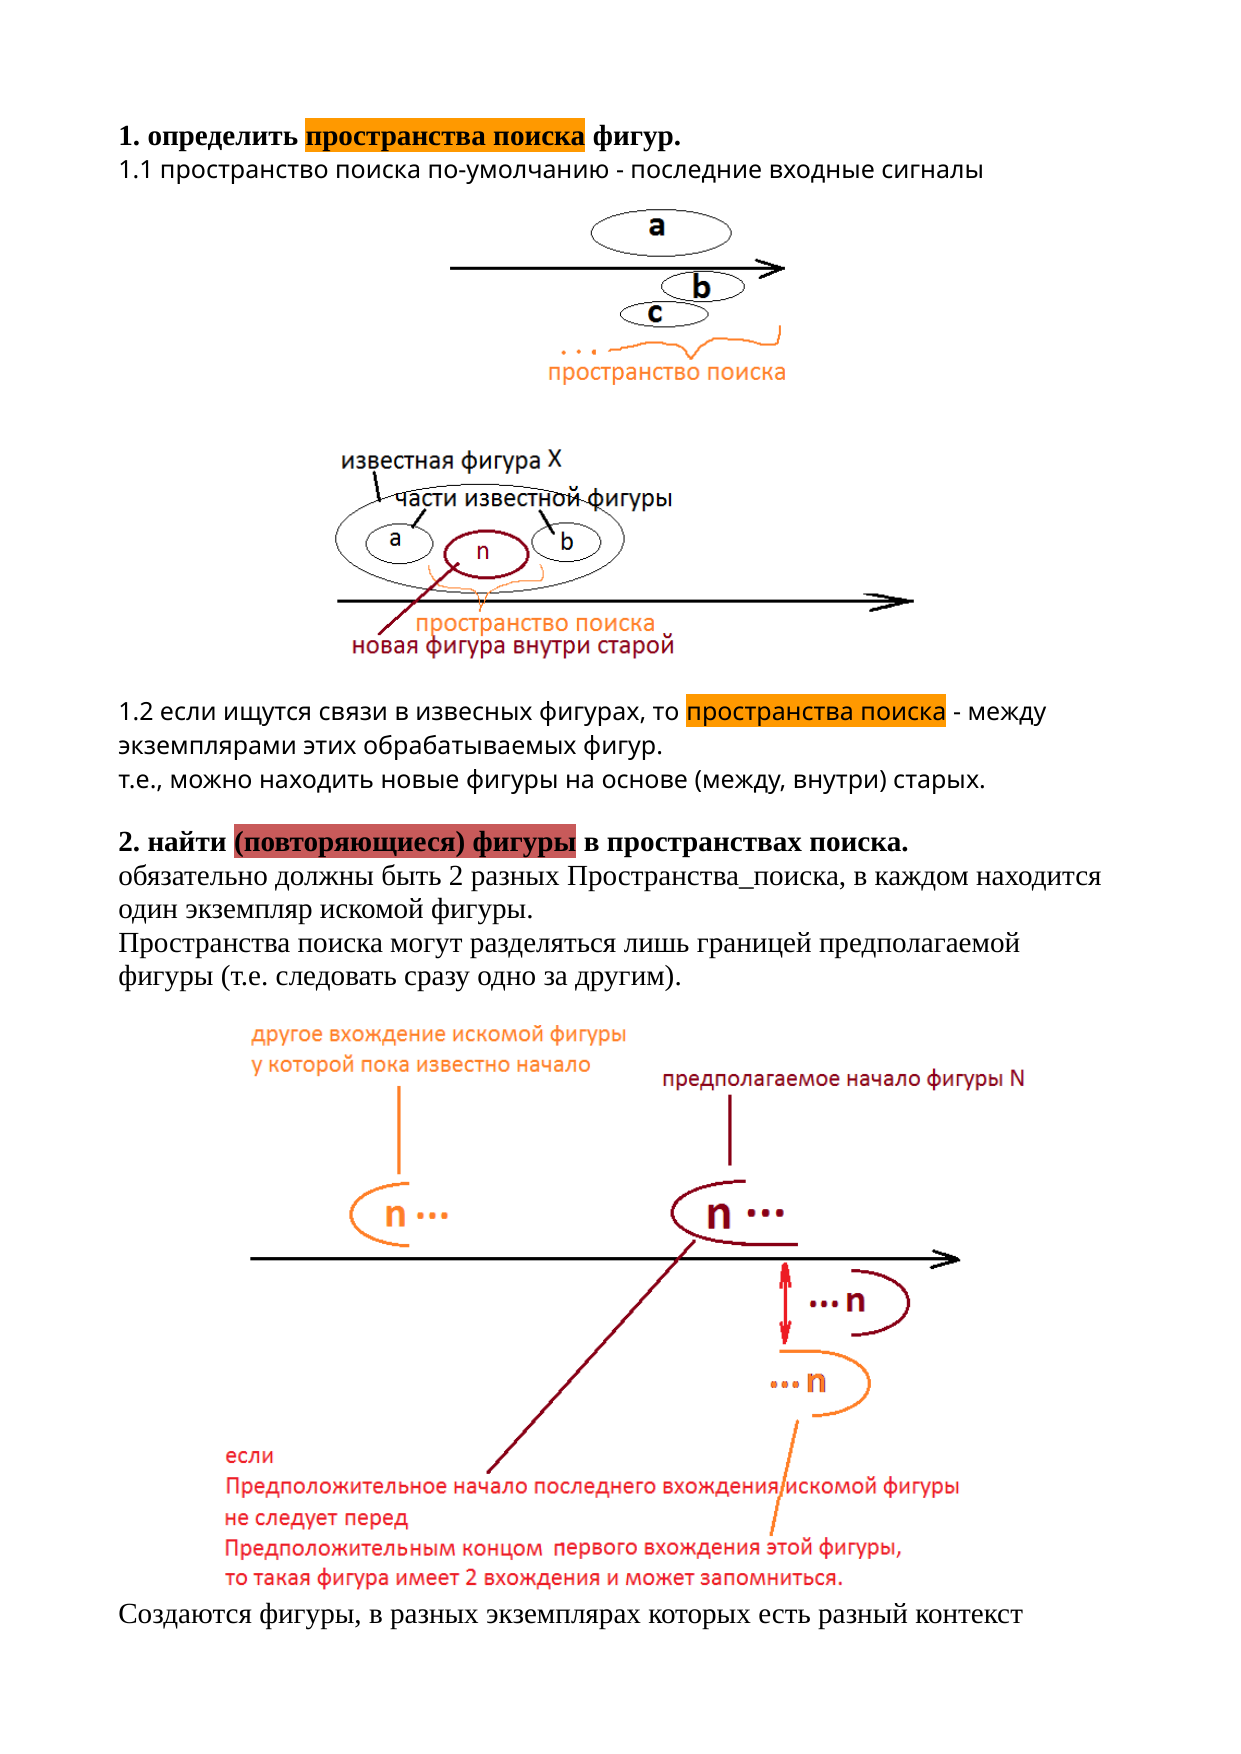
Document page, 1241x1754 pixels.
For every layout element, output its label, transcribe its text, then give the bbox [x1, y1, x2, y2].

picture [209, 1025, 1031, 1596]
text 1.1 пространство поиска по-умолчанию - последние входные сигналы [118, 152, 1122, 186]
picture [440, 185, 800, 390]
text 2. найти (повторяющиеся) фигуры в пространствах поиска. [118, 824, 1122, 858]
picture [309, 423, 931, 694]
text Пространства поиска могут разделяться лишь границей предполагаемой фигуры (т.е. следовать сразу одно за другим). [118, 925, 1122, 992]
text т.е., можно находить новые фигуры на основе (между, внутри) старых. [118, 762, 1122, 796]
text обязательно должны быть 2 разных Пространства_поиска, в каждом находится один экземпляр искомой фигуры. [118, 858, 1122, 925]
text 1. определить пространства поиска фигур. [118, 118, 1122, 152]
text Создаются фигуры, в разных экземплярах которых есть разный контекст [118, 1026, 1122, 1629]
text 1.2 если ищутся связи в извесных фигурах, то пространства поиска - между экземплярами этих обрабатываемых фигур. [118, 424, 1122, 762]
